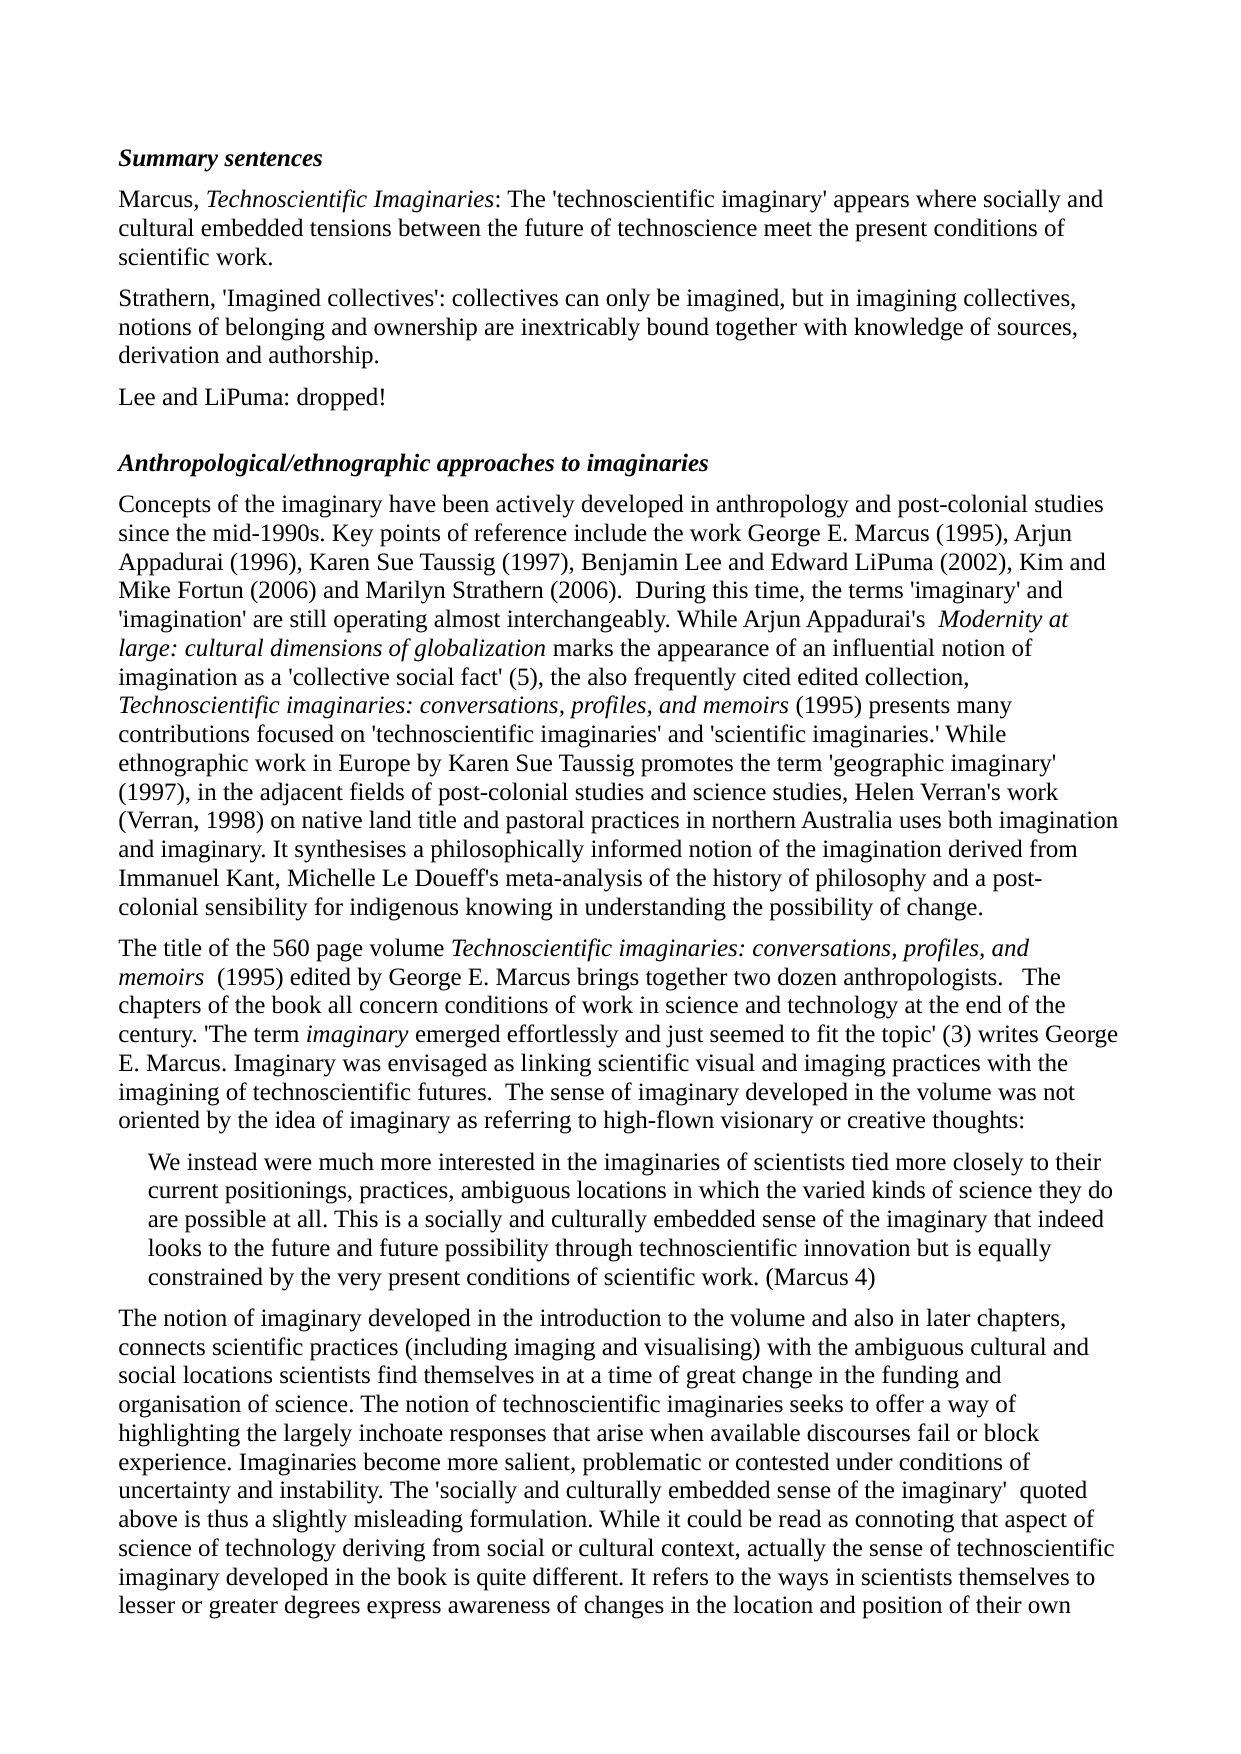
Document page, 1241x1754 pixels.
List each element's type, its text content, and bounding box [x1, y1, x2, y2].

text Lee and LiPuma: dropped! [118, 382, 1122, 411]
text We instead were much more interested in the imaginaries of scientists tied more closely to their current positionings, practices, ambiguous locations in which the varied kinds of science they do are possible at all. This is a socially and culturally embedded sense of the imaginary that indeed looks to the future and future possibility through technoscientific innovation but is equally constrained by the very present conditions of scientific work. (Marcus 4) [148, 1147, 1122, 1291]
subtitle Summary sentences [118, 143, 1122, 172]
text The title of the 560 page volume Technoscientific imaginaries: conversations, profiles, and memoirs (1995) edited by George E. Marcus brings together two dozen anthropologists. The chapters of the book all concern conditions of work in science and technology at the end of the century. 'The term imaginary emerged effortlessly and just seemed to fit the topic' (3) writes George E. Marcus. Imaginary was envisaged as linking scientific visual and imaging practices with the imagining of technoscientific futures. The sense of imaginary developed in the volume was not oriented by the idea of imaginary as referring to high-flown visionary or creative thoughts: [118, 933, 1122, 1134]
text Strathern, 'Imagined collectives': collectives can only be imagined, but in imagining collectives, notions of belonging and ownership are inextricably bound together with knowledge of sources, derivation and authorship. [118, 283, 1122, 369]
text Concepts of the imaginary have been actively developed in anthropology and post-colonial studies since the mid-1990s. Key points of reference include the work George E. Marcus (1995), Arjun Appadurai (1996), Karen Sue Taussig (1997), Benjamin Lee and Edward LiPuma (2002), Kim and Mike Fortun (2006) and Marilyn Strathern (2006). During this time, the terms 'imaginary' and 'imagination' are still operating almost interchangeably. While Arjun Appadurai's Modernity at large: cultural dimensions of globalization marks the appearance of an influential notion of imagination as a 'collective social fact' (5), the also frequently cited edited collection, Technoscientific imaginaries: conversations, profiles, and memoirs (1995) presents many contributions focused on 'technoscientific imaginaries' and 'scientific imaginaries.' While ethnographic work in Europe by Karen Sue Taussig promotes the term 'geographic imaginary' (1997), in the adjacent fields of post-colonial studies and science studies, Helen Verran's work (Verran, 1998) on native land title and pastoral practices in northern Australia uses both imagination and imaginary. It synthesises a philosophically informed notion of the imagination derived from Immanuel Kant, Michelle Le Doueff's meta-analysis of the history of philosophy and a post-colonial sensibility for indigenous knowing in understanding the possibility of change. [118, 489, 1122, 921]
subtitle Anthropological/ethnographic approaches to imaginaries [118, 448, 1122, 477]
text Marcus, Technoscientific Imaginaries: The 'technoscientific imaginary' appears where socially and cultural embedded tensions between the future of technoscience meet the present conditions of scientific work. [118, 184, 1122, 271]
text The notion of imaginary developed in the introduction to the volume and also in later chapters, connects scientific practices (including imaging and visualising) with the ambiguous cultural and social locations scientists find themselves in at a time of great change in the funding and organisation of science. The notion of technoscientific imaginaries seeks to offer a way of highlighting the largely inchoate responses that arise when available discourses fail or block experience. Imaginaries become more salient, problematic or contested under conditions of uncertainty and instability. The 'socially and culturally embedded sense of the imaginary' quoted above is thus a slightly misleading formulation. While it could be read as connoting that aspect of science of technology deriving from social or cultural context, actually the sense of technoscientific imaginary developed in the book is quite different. It refers to the ways in scientists themselves to lesser or greater degrees express awareness of changes in the location and position of their own [118, 1303, 1122, 1619]
